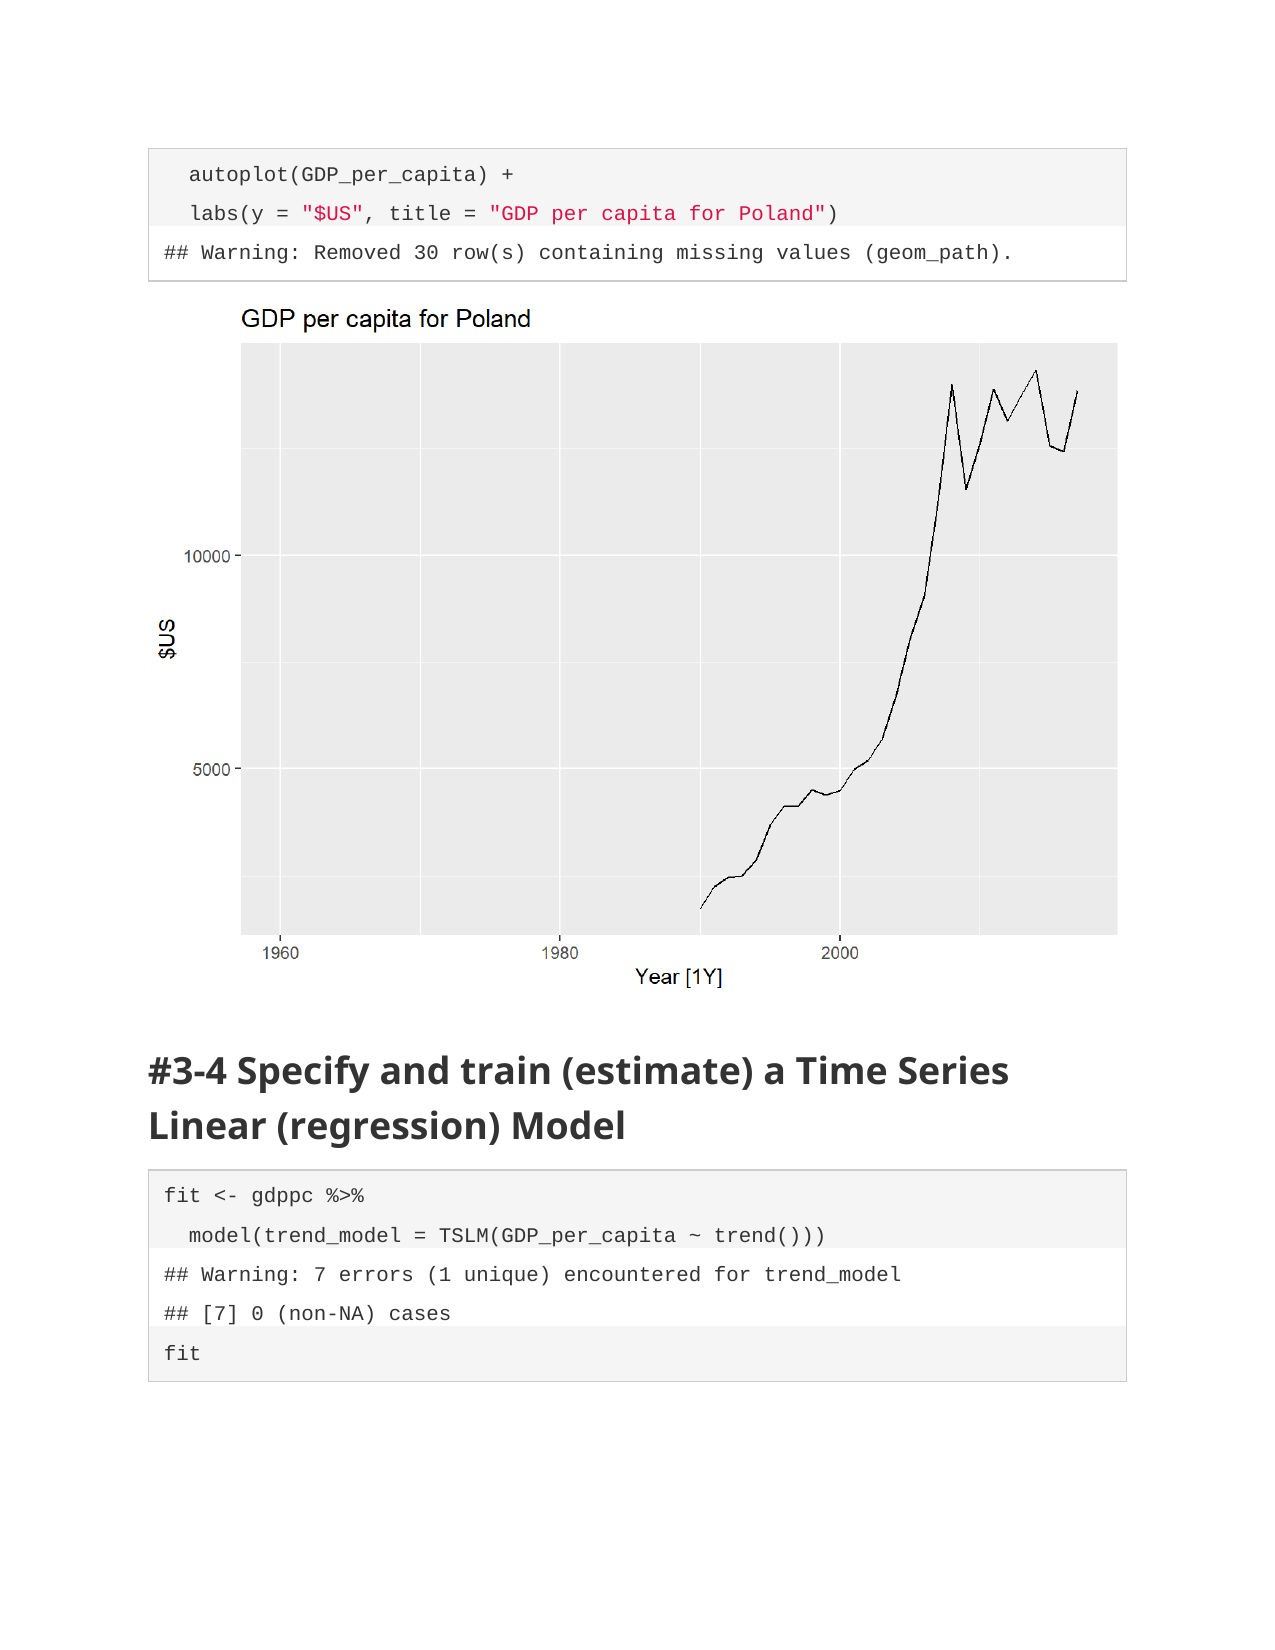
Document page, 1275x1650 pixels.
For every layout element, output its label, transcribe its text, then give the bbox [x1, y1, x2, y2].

text ## [7] 0 (non-NA) cases [149, 1287, 1126, 1326]
text autoplot(GDP_per_capita) + [149, 149, 1126, 187]
text fit [149, 1326, 1126, 1381]
text model(trend_model = TSLM(GDP_per_capita ~ trend())) [149, 1208, 1126, 1248]
text ## Warning: Removed 30 row(s) containing missing values (geom_path). [149, 226, 1126, 280]
subtitle #3-4 Specify and train (estimate) a Time Series Linear (regression) Model [148, 1044, 1127, 1150]
text labs(y = "$US", title = "GDP per capita for Poland") [149, 187, 1126, 226]
text fit <- gdppc %>% [149, 1171, 1126, 1208]
text ## Warning: 7 errors (1 unique) encountered for trend_model [149, 1248, 1126, 1287]
